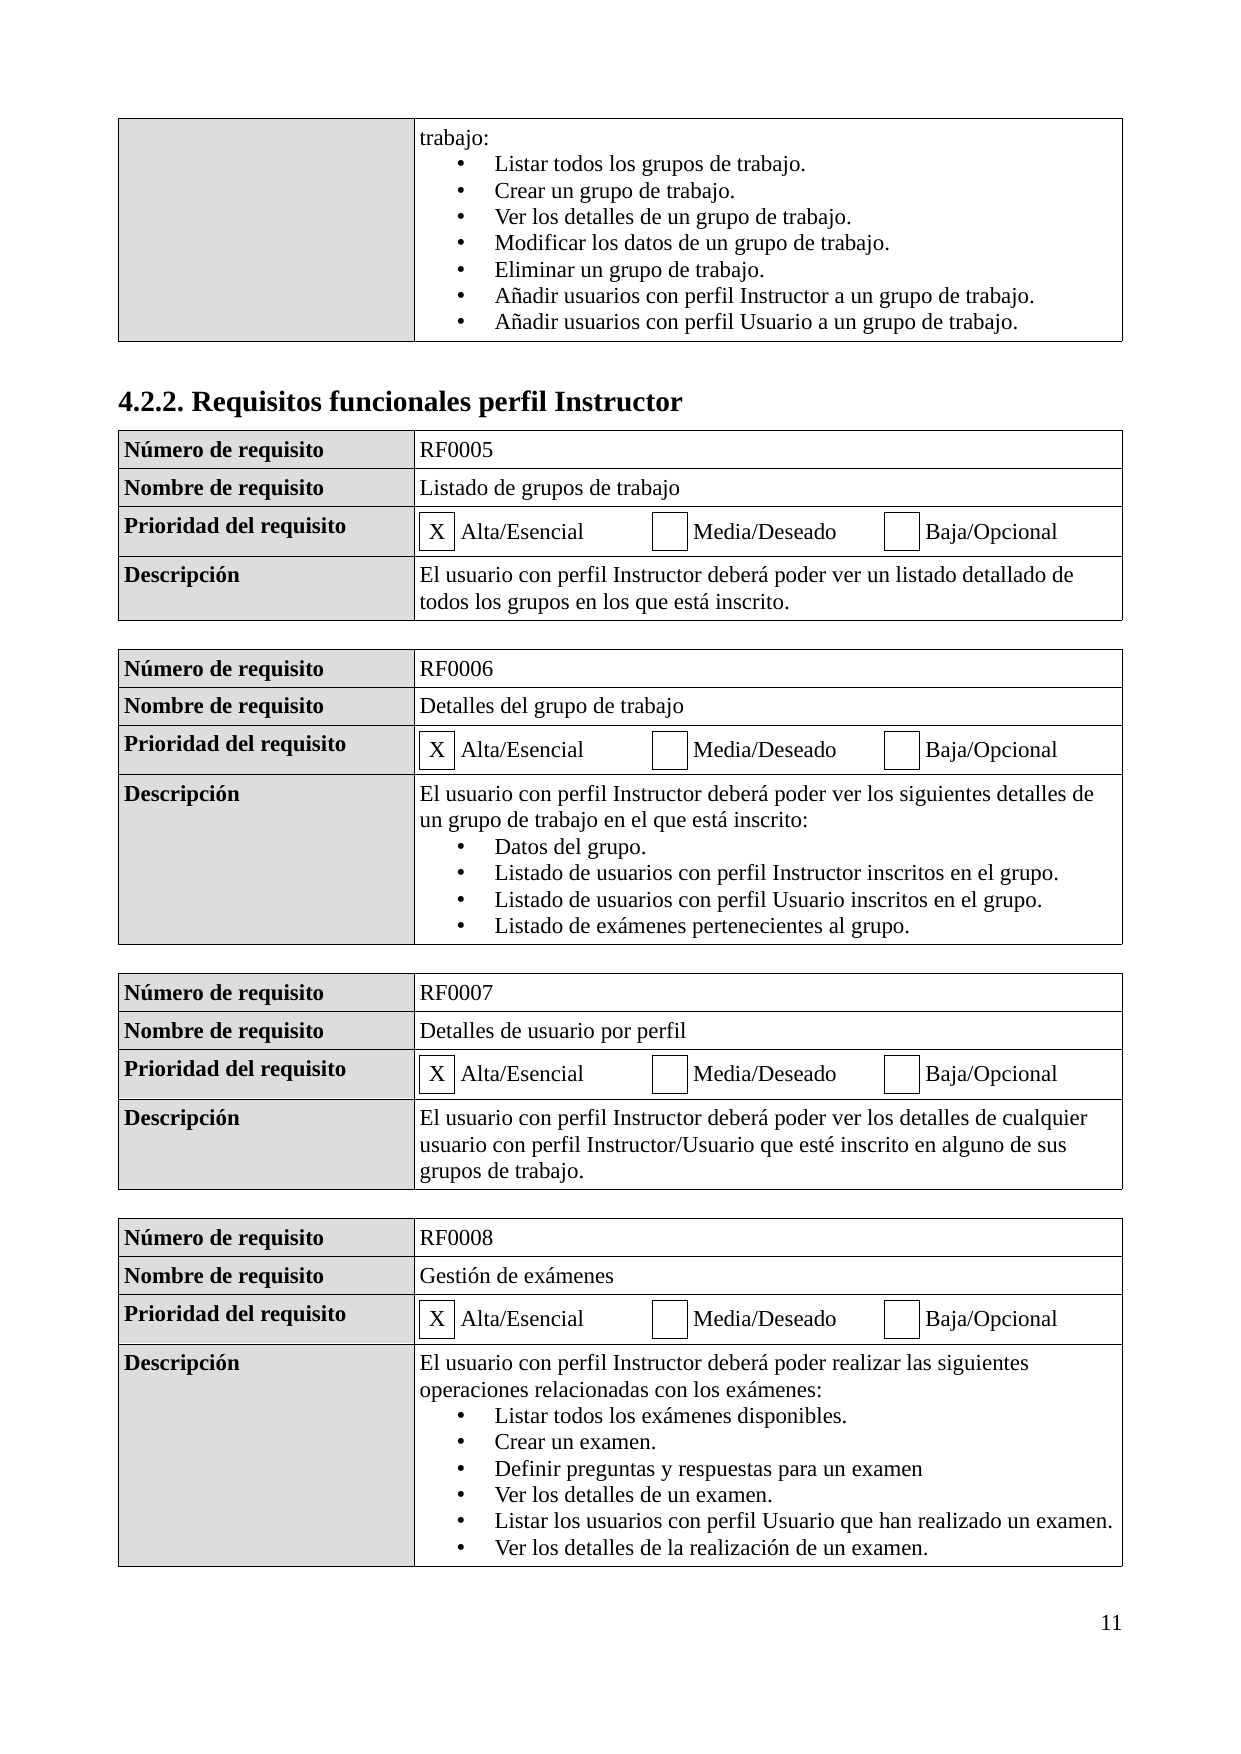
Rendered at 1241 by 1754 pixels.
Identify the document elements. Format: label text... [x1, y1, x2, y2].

table_header Baja/Opcional [920, 1300, 1116, 1337]
table_header Media/Deseado [688, 1300, 884, 1337]
table_header Número de requisito [119, 1219, 414, 1256]
table_header Alta/Esencial [455, 1300, 652, 1337]
table_header Número de requisito [119, 650, 414, 687]
table_header X [420, 513, 454, 550]
table_cell Detalles del grupo de trabajo [415, 688, 1122, 725]
table_cell Descripción [119, 557, 414, 620]
table_header X [420, 1301, 454, 1337]
table_header Baja/Opcional [920, 512, 1116, 550]
table_cell Descripción [119, 1100, 414, 1189]
table_cell Listado de grupos de trabajo [415, 469, 1122, 506]
table_header X [420, 1056, 454, 1092]
table_cell Descripción [119, 1345, 414, 1566]
table_header Baja/Opcional [920, 731, 1116, 768]
table_header [653, 732, 687, 768]
table_cell Prioridad del requisito [119, 1050, 414, 1098]
table_cell [415, 726, 1122, 774]
table_header [885, 1301, 919, 1337]
table_cell Detalles de usuario por perfil [415, 1012, 1122, 1049]
table_header RF0008 [415, 1219, 1122, 1256]
table_header Alta/Esencial [455, 512, 652, 550]
table_header Alta/Esencial [455, 1055, 652, 1092]
table_cell Se deberá poder realizar las siguientes operaciones con los grupos de trabajo: Listar todos los grupos de trabajo. Crear un grupo de trabajo. Ver los detalles de un grupo de trabajo. Modificar los datos de un grupo de trabajo. Eliminar un grupo de trabajo. Añadir usuarios con perfil Instructor a un grupo de trabajo. Añadir usuarios con perfil Usuario a un grupo de trabajo. [415, 119, 1122, 341]
table_cell Nombre de requisito [119, 469, 414, 506]
table_header [885, 1056, 919, 1092]
table_cell Gestión de exámenes [415, 1257, 1122, 1294]
table_cell [415, 1295, 1122, 1343]
table_header [653, 1301, 687, 1337]
table_cell Nombre de requisito [119, 688, 414, 725]
table_cell Nombre de requisito [119, 1257, 414, 1294]
table_cell El usuario con perfil Instructor deberá poder ver los siguientes detalles de un grupo de trabajo en el que está inscrito: Datos del grupo. Listado de usuarios con perfil Instructor inscritos en el grupo. Listado de usuarios con perfil Usuario inscritos en el grupo. Listado de exámenes pertenecientes al grupo. [415, 775, 1122, 944]
table_header Número de requisito [119, 431, 414, 468]
table_header Media/Deseado [688, 1055, 884, 1092]
table_header [885, 732, 919, 768]
table_header Media/Deseado [688, 512, 884, 550]
table_cell Nombre de requisito [119, 1012, 414, 1049]
table_cell [415, 507, 1122, 556]
table_cell [415, 1050, 1122, 1098]
table_cell El usuario con perfil Instructor deberá poder ver un listado detallado de todos los grupos en los que está inscrito. [415, 557, 1122, 620]
table_cell Prioridad del requisito [119, 726, 414, 774]
table_header Alta/Esencial [455, 731, 652, 768]
table_cell El usuario con perfil Instructor deberá poder ver los detalles de cualquier usuario con perfil Instructor/Usuario que esté inscrito en alguno de sus grupos de trabajo. [415, 1100, 1122, 1189]
table_header X [420, 732, 454, 768]
subtitle 4.2.2. Requisitos funcionales perfil Instructor [118, 384, 1122, 418]
table_cell El usuario con perfil Instructor deberá poder realizar las siguientes operaciones relacionadas con los exámenes: Listar todos los exámenes disponibles. Crear un examen. Definir preguntas y respuestas para un examen Ver los detalles de un examen. Listar los usuarios con perfil Usuario que han realizado un examen. Ver los detalles de la realización de un examen. Modificar los datos de un examen. Eliminar un examen. [415, 1345, 1122, 1566]
table_cell Prioridad del requisito [119, 1295, 414, 1343]
table_cell Prioridad del requisito [119, 507, 414, 556]
table_header Media/Deseado [688, 731, 884, 768]
table_cell Descripción [119, 775, 414, 944]
table_header RF0005 [415, 431, 1122, 468]
table_header [653, 513, 687, 550]
table_header RF0007 [415, 974, 1122, 1011]
table_header [885, 513, 919, 550]
table_cell [119, 119, 414, 341]
table_header [653, 1056, 687, 1092]
table_header RF0006 [415, 650, 1122, 687]
table_header Número de requisito [119, 974, 414, 1011]
table_header Baja/Opcional [920, 1055, 1116, 1092]
